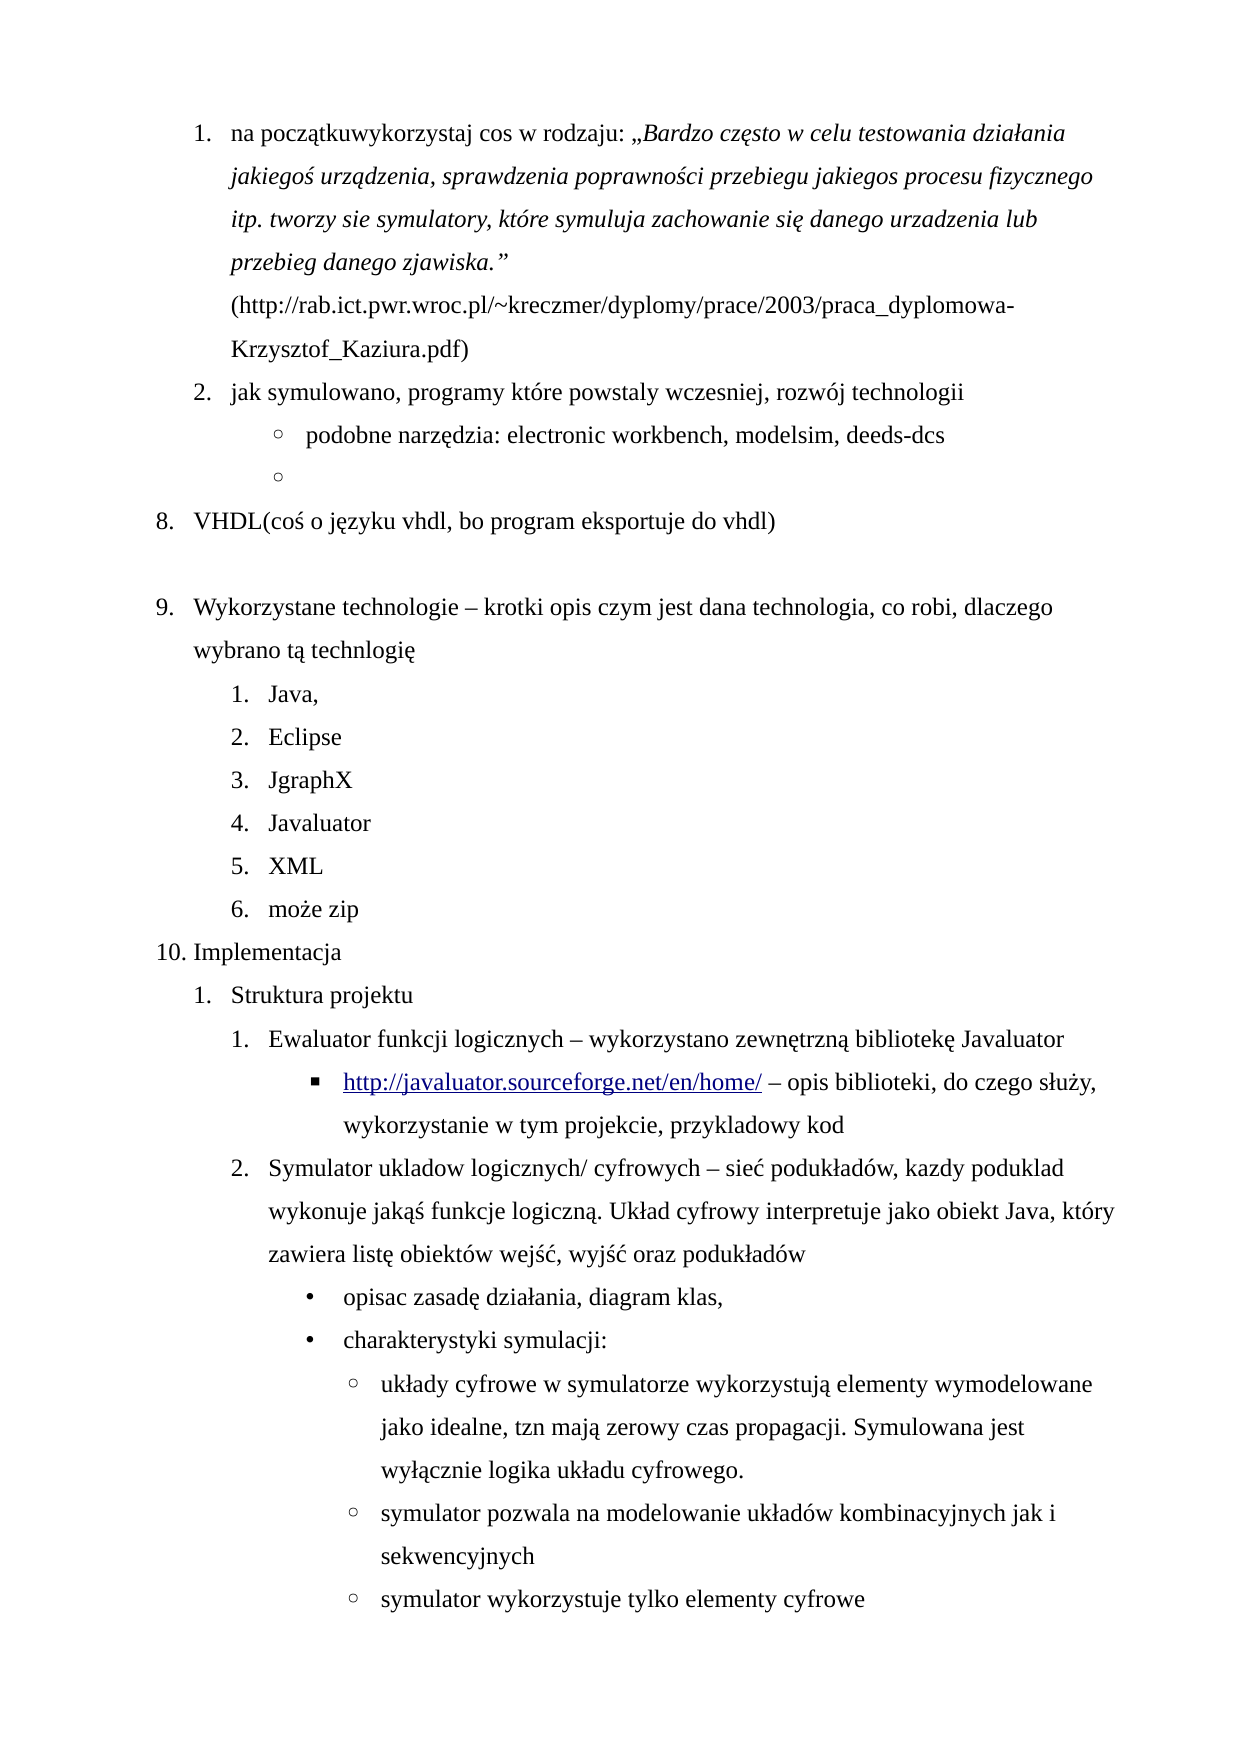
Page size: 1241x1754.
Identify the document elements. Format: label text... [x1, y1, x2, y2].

list symulator wykorzystuje tylko elementy cyfrowe [343, 1584, 1122, 1613]
list XML [231, 851, 1122, 880]
list Struktura projektu [193, 981, 1122, 1009]
list http://javaluator.sourceforge.net/en/home/ – opis biblioteki, do czego służy, wykorzystanie w tym projekcie, przykladowy kod [306, 1067, 1122, 1139]
list symulator pozwala na modelowanie układów kombinacyjnych jak i sekwencyjnych [343, 1498, 1122, 1570]
list charakterystyki symulacji: [306, 1326, 1122, 1354]
list Wykorzystane technologie – krotki opis czym jest dana technologia, co robi, dlaczego wybrano tą technlogię [156, 592, 1122, 664]
list układy cyfrowe w symulatorze wykorzystują elementy wymodelowane jako idealne, tzn mają zerowy czas propagacji. Symulowana jest wyłącznie logika układu cyfrowego. [343, 1369, 1122, 1484]
list na początkuwykorzystaj cos w rodzaju: „Bardzo często w celu testowania działania jakiegoś urządzenia, sprawdzenia poprawności przebiegu jakiegos procesu fizycznego itp. tworzy sie symulatory, które symuluja zachowanie się danego urzadzenia lub przebieg danego zjawiska.” (http://rab.ict.pwr.wroc.pl/~kreczmer/dyplomy/prace/2003/praca_dyplomowa-Krzysztof_Kaziura.pdf) [193, 118, 1122, 362]
list VHDL(coś o języku vhdl, bo program eksportuje do vhdl) [156, 506, 1122, 535]
list może zip [231, 894, 1122, 923]
list Ewaluator funkcji logicznych – wykorzystano zewnętrzną bibliotekę Javaluator [231, 1024, 1122, 1052]
list Java, [231, 679, 1122, 707]
list Eclipse [231, 722, 1122, 751]
list opisac zasadę działania, diagram klas, [306, 1282, 1122, 1311]
list Javaluator [231, 808, 1122, 837]
list Symulator ukladow logicznych/ cyfrowych – sieć podukładów, kazdy poduklad wykonuje jakąś funkcje logiczną. Układ cyfrowy interpretuje jako obiekt Java, który zawiera listę obiektów wejść, wyjść oraz podukładów [231, 1153, 1122, 1268]
list jak symulowano, programy które powstaly wczesniej, rozwój technologii [193, 377, 1122, 406]
list Implementacja [156, 937, 1122, 966]
list JgraphX [231, 765, 1122, 794]
list podobne narzędzia: electronic workbench, modelsim, deeds-dcs [268, 420, 1122, 449]
